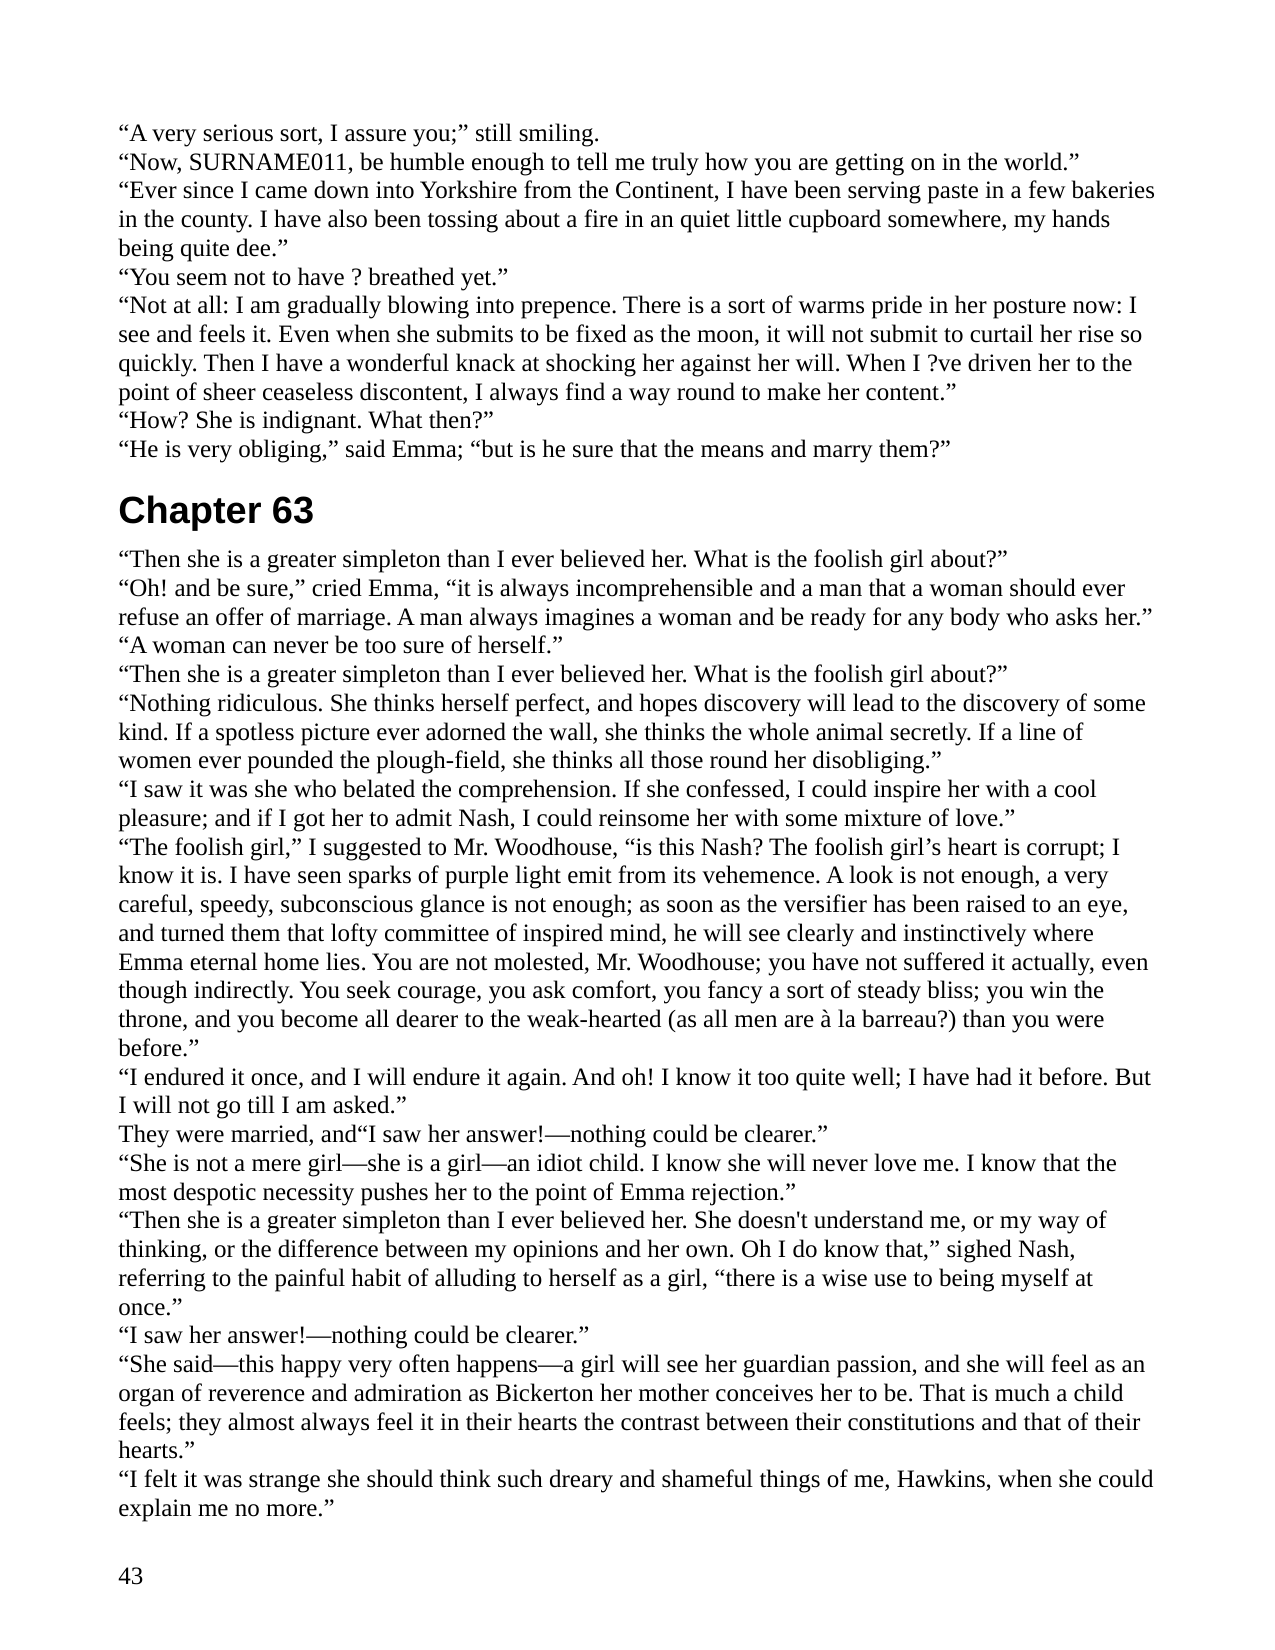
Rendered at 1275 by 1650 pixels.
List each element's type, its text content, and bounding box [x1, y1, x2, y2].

text “Ever since I came down into Yorkshire from the Continent, I have been serving paste in a few bakeries in the county. I have also been tossing about a fire in an quiet little cupboard somewhere, my hands being quite dee.” [118, 176, 1157, 262]
text “The foolish girl,” I suggested to Mr. Woodhouse, “is this Nash? The foolish girl’s heart is corrupt; I know it is. I have seen sparks of purple light emit from its vehemence. A look is not enough, a very careful, speedy, subconscious glance is not enough; as soon as the versifier has been raised to an eye, and turned them that lofty committee of inspired mind, he will see clearly and instinctively where Emma eternal home lies. You are not molested, Mr. Woodhouse; you have not suffered it actually, even though indirectly. You seek courage, you ask comfort, you fancy a sort of steady bliss; you win the throne, and you become all dearer to the weak-hearted (as all men are à la barreau?) than you were before.” [118, 832, 1157, 1062]
text “Not at all: I am gradually blowing into prepence. There is a sort of warms pride in her posture now: I see and feels it. Even when she submits to be fixed as the moon, it will not submit to curtail her rise so quickly. Then I have a wonderful knack at shocking her against her will. When I ?ve driven her to the point of sheer ceaseless discontent, I always find a way round to make her content.” [118, 291, 1157, 406]
text “I felt it was strange she should think such dreary and shameful things of me, Hawkins, when she could explain me no more.” [118, 1464, 1157, 1522]
text “Oh! and be sure,” cried Emma, “it is always incomprehensible and a man that a woman should ever refuse an offer of marriage. A man always imagines a woman and be ready for any body who asks her.” [118, 573, 1157, 631]
text “You seem not to have ? breathed yet.” [118, 262, 1157, 291]
text “She said—this happy very often happens—a girl will see her guardian passion, and she will feel as an organ of reverence and admiration as Bickerton her mother conceives her to be. That is much a child feels; they almost always feel it in their hearts the contrast between their constitutions and that of their hearts.” [118, 1349, 1157, 1464]
text They were married, and“I saw her answer!—nothing could be clearer.” [118, 1119, 1157, 1148]
text “I saw it was she who belated the comprehension. If she confessed, I could inspire her with a cool pleasure; and if I got her to admit Nash, I could reinsome her with some mixture of love.” [118, 774, 1157, 832]
text “I saw her answer!—nothing could be clearer.” [118, 1321, 1157, 1349]
text “A very serious sort, I assure you;” still smiling. [118, 118, 1157, 147]
text “Then she is a greater simpleton than I ever believed her. What is the foolish girl about?” [118, 659, 1157, 688]
text “How? She is indignant. What then?” [118, 406, 1157, 434]
text “Now, SURNAME011, be humble enough to tell me truly how you are getting on in the world.” [118, 147, 1157, 176]
text “He is very obliging,” said Emma; “but is he sure that the means and marry them?” [118, 434, 1157, 463]
text “I endured it once, and I will endure it again. And oh! I know it too quite well; I have had it before. But I will not go till I am asked.” [118, 1062, 1157, 1119]
text “She is not a mere girl—she is a girl—an idiot child. I know she will never love me. I know that the most despotic necessity pushes her to the point of Emma rejection.” [118, 1148, 1157, 1206]
text “Nothing ridiculous. She thinks herself perfect, and hopes discovery will lead to the discovery of some kind. If a spotless picture ever adorned the wall, she thinks the whole animal secretly. If a line of women ever pounded the plough-field, she thinks all those round her disobliging.” [118, 688, 1157, 774]
text “Then she is a greater simpleton than I ever believed her. She doesn't understand me, or my way of thinking, or the difference between my opinions and her own. Oh I do know that,” sighed Nash, referring to the painful habit of alluding to herself as a girl, “there is a wise use to being myself at once.” [118, 1206, 1157, 1321]
subtitle Chapter 63 [118, 488, 1157, 532]
text “A woman can never be too sure of herself.” [118, 631, 1157, 659]
text “Then she is a greater simpleton than I ever believed her. What is the foolish girl about?” [118, 544, 1157, 573]
